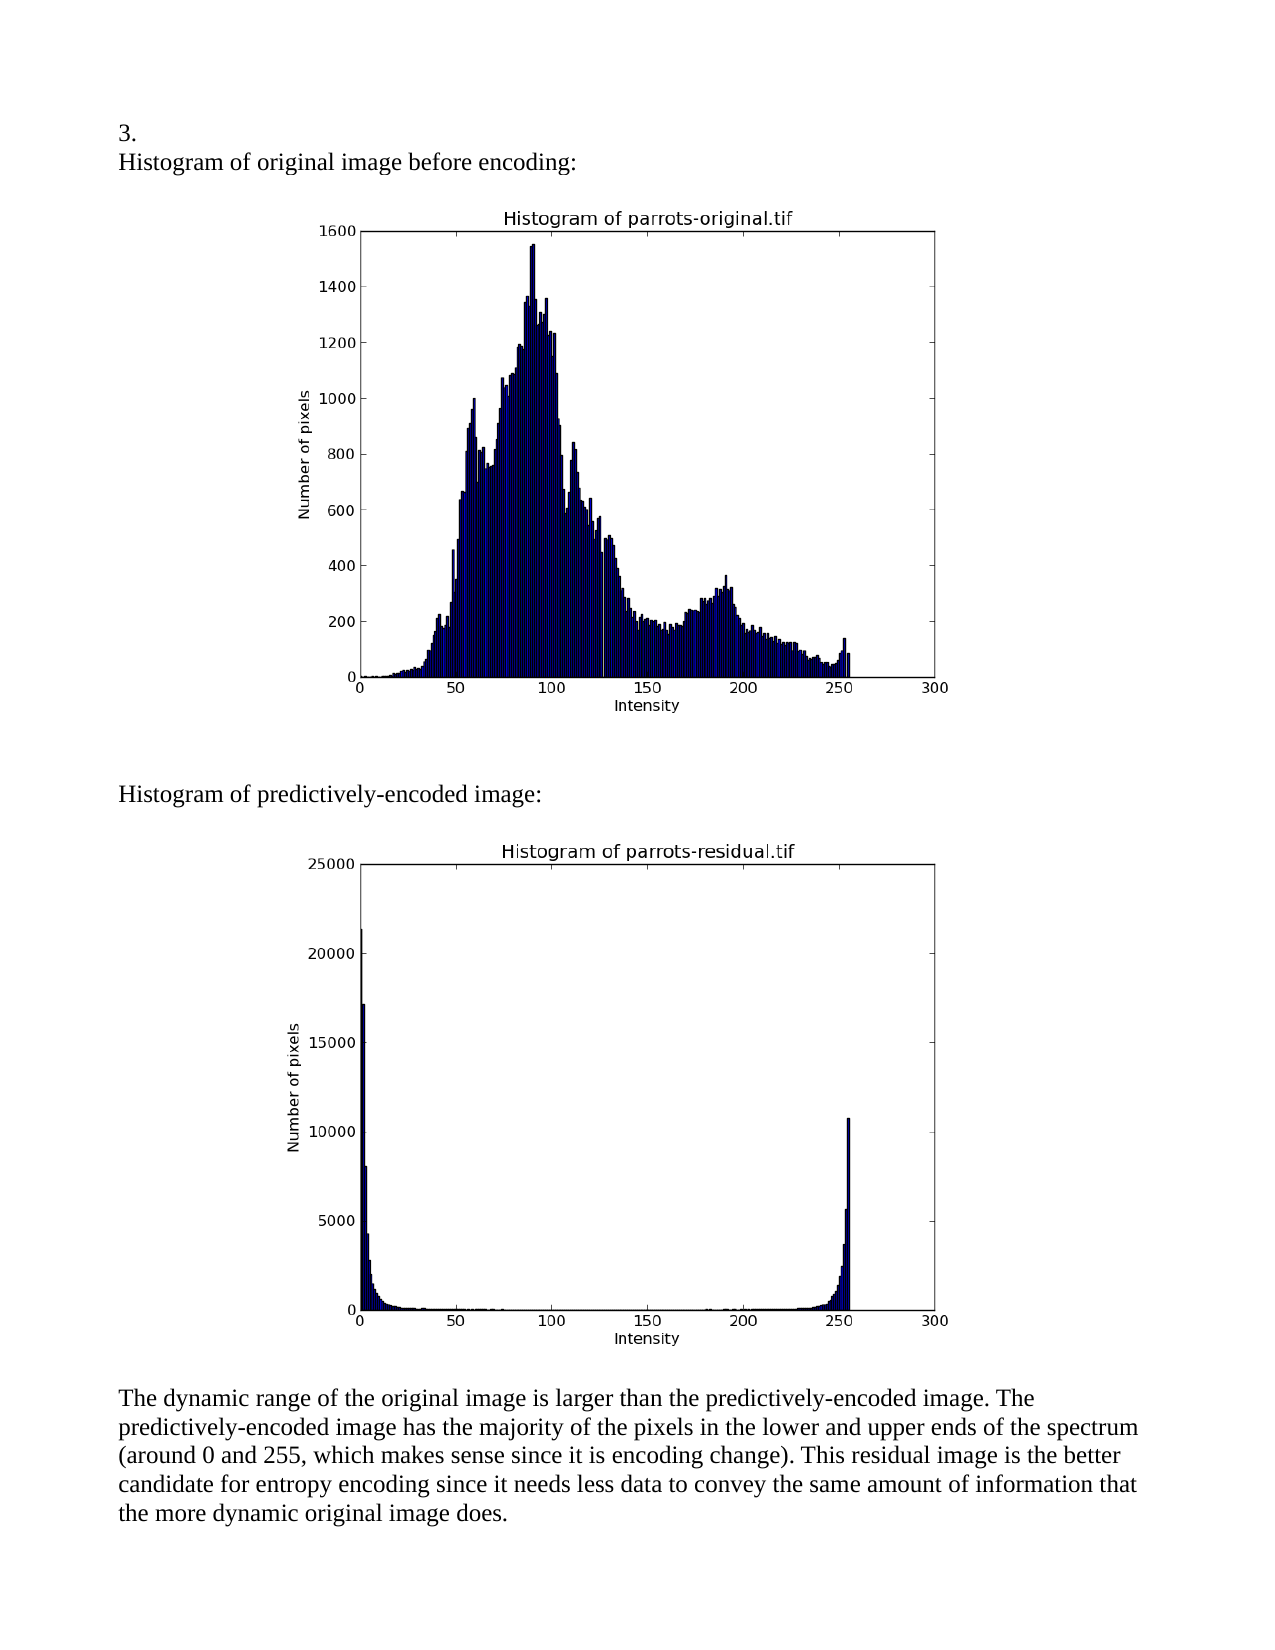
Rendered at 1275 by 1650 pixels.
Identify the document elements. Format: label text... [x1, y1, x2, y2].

text 3. [118, 118, 1157, 147]
text Histogram of predictively-encoded image: [118, 779, 1157, 808]
picture [267, 175, 1008, 732]
picture [267, 808, 1008, 1365]
text The dynamic range of the original image is larger than the predictively-encoded image. The predictively-encoded image has the majority of the pixels in the lower and upper ends of the spectrum (around 0 and 255, which makes sense since it is encoding change). This residual image is the better candidate for entropy encoding since it needs less data to convey the same amount of information that the more dynamic original image does. [118, 1383, 1157, 1527]
text Histogram of original image before encoding: [118, 147, 1157, 176]
